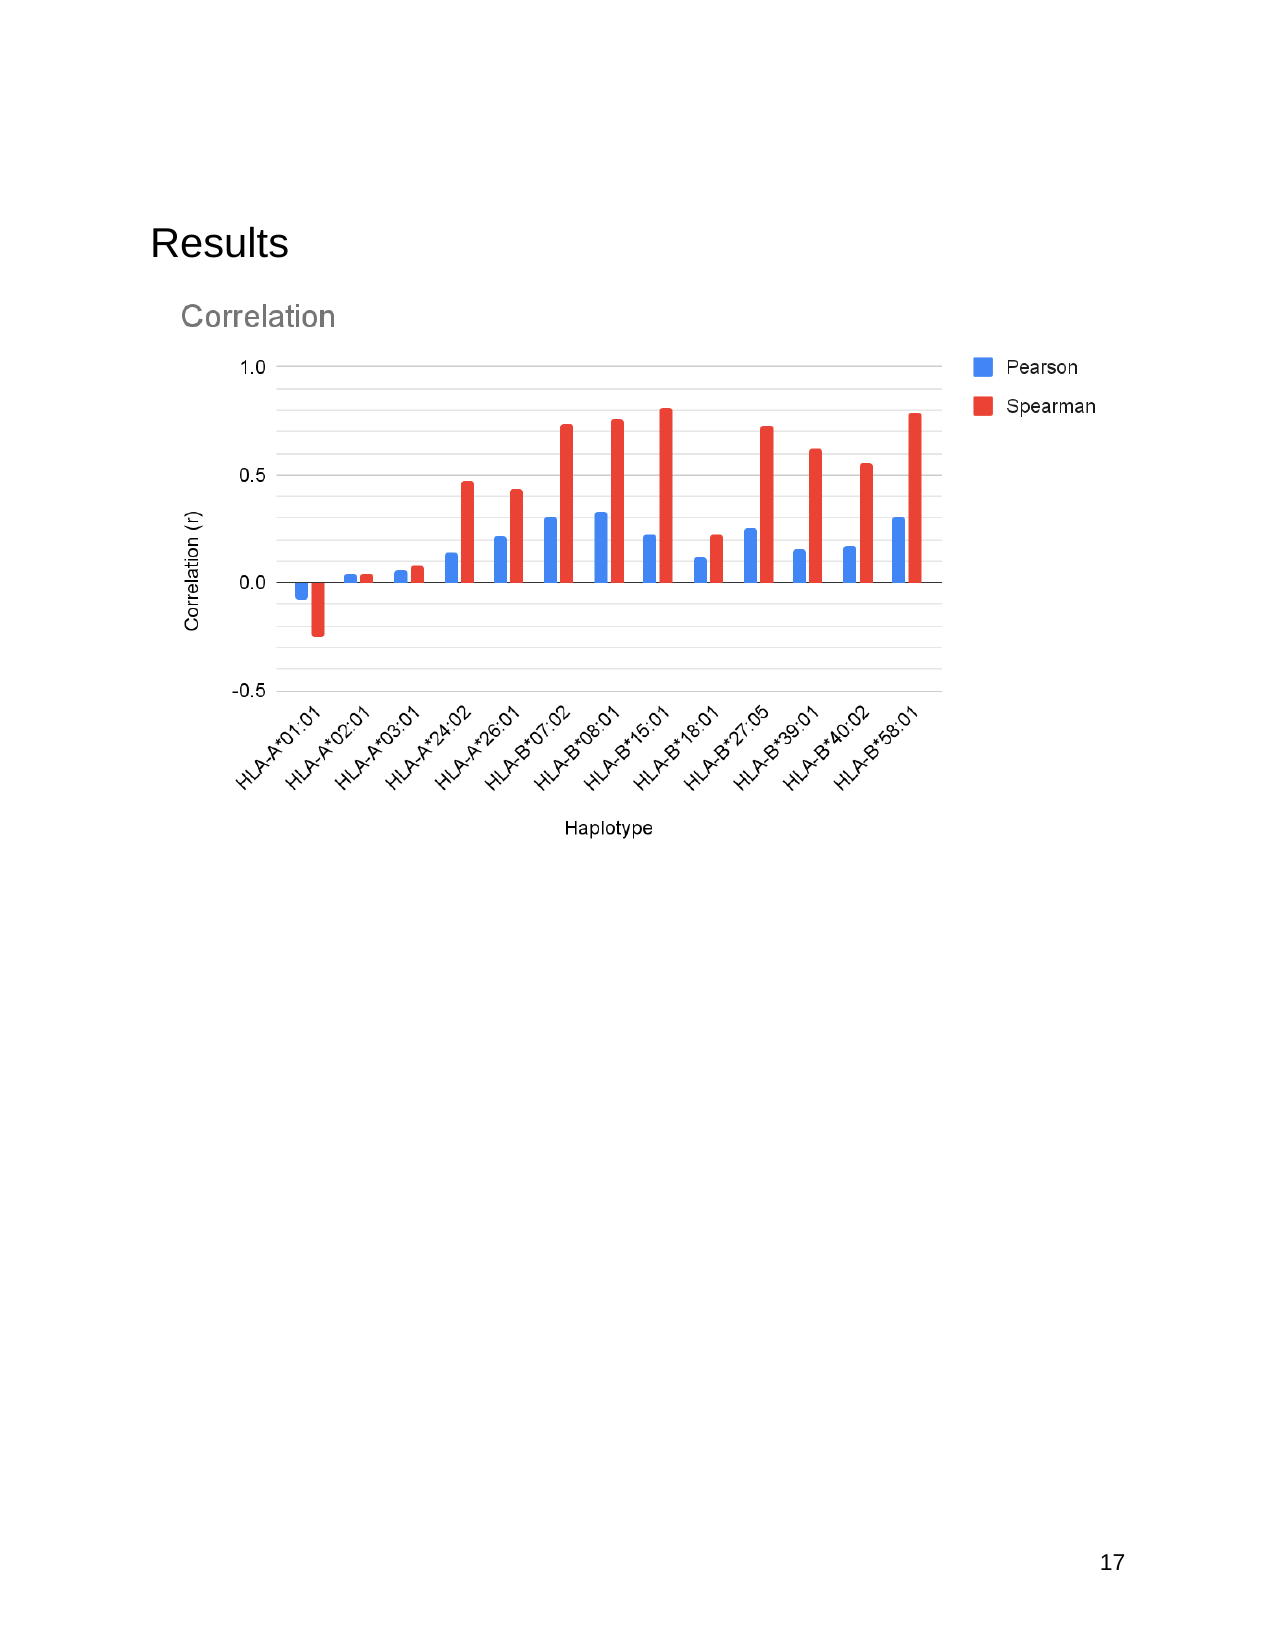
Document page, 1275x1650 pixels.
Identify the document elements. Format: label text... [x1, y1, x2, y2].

picture [150, 266, 1125, 869]
subtitle [150, 869, 1125, 956]
subtitle Results [150, 219, 1125, 266]
